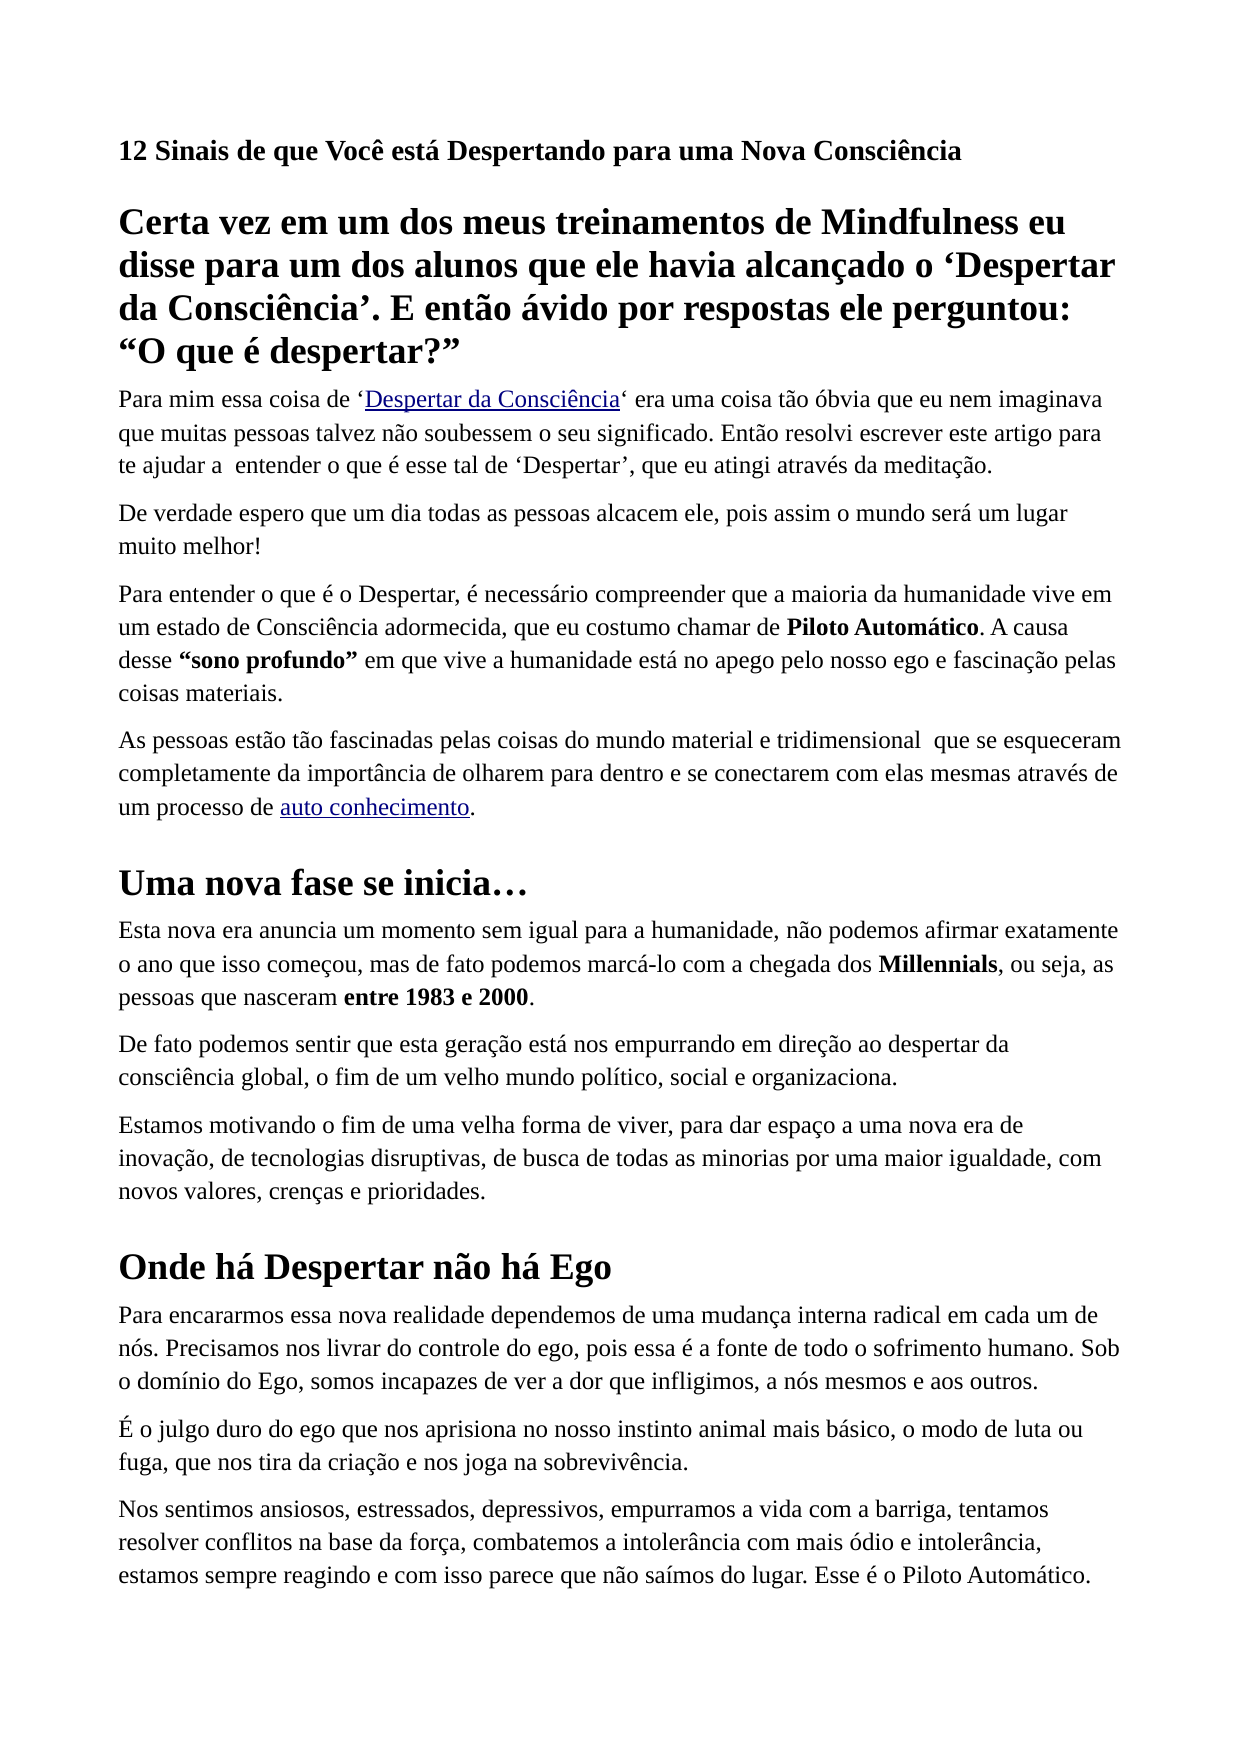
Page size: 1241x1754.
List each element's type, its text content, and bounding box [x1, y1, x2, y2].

text As pessoas estão tão fascinadas pelas coisas do mundo material e tridimensional que se esqueceram completamente da importância de olharem para dentro e se conectarem com elas mesmas através de um processo de auto conhecimento. [118, 726, 1122, 820]
subtitle Onde há Despertar não há Ego [118, 1244, 1122, 1287]
text Estamos motivando o fim de uma velha forma de viver, para dar espaço a uma nova era de inovação, de tecnologias disruptivas, de busca de todas as minorias por uma maior igualdade, com novos valores, crenças e prioridades. [118, 1110, 1122, 1205]
text Esta nova era anuncia um momento sem igual para a humanidade, não podemos afirmar exatamente o ano que isso começou, mas de fato podemos marcá-lo com a chegada dos Millennials, ou seja, as pessoas que nasceram entre 1983 e 2000. [118, 916, 1122, 1010]
subtitle 12 Sinais de que Você está Despertando para uma Nova Consciência [118, 133, 1122, 166]
subtitle Certa vez em um dos meus treinamentos de Mindfulness eu disse para um dos alunos que ele havia alcançado o ‘Despertar da Consciência’. E então ávido por respostas ele perguntou: “O que é despertar?” [118, 199, 1122, 372]
text Para mim essa coisa de ‘Despertar da Consciência‘ era uma coisa tão óbvia que eu nem imaginava que muitas pessoas talvez não soubessem o seu significado. Então resolvi escrever este artigo para te ajudar a entender o que é esse tal de ‘Despertar’, que eu atingi através da meditação. [118, 384, 1122, 479]
text Para encararmos essa nova realidade dependemos de uma mudança interna radical em cada um de nós. Precisamos nos livrar do controle do ego, pois essa é a fonte de todo o sofrimento humano. Sob o domínio do Ego, somos incapazes de ver a dor que infligimos, a nós mesmos e aos outros. [118, 1300, 1122, 1395]
subtitle Uma nova fase se inicia… [118, 860, 1122, 903]
text Para entender o que é o Despertar, é necessário compreender que a maioria da humanidade vive em um estado de Consciência adormecida, que eu costumo chamar de Piloto Automático. A causa desse “sono profundo” em que vive a humanidade está no apego pelo nosso ego e fascinação pelas coisas materiais. [118, 579, 1122, 707]
text É o julgo duro do ego que nos aprisiona no nosso instinto animal mais básico, o modo de luta ou fuga, que nos tira da criação e nos joga na sobrevivência. [118, 1414, 1122, 1475]
text Nos sentimos ansiosos, estressados, depressivos, empurramos a vida com a barriga, tentamos resolver conflitos na base da força, combatemos a intolerância com mais ódio e intolerância, estamos sempre reagindo e com isso parece que não saímos do lugar. Esse é o Piloto Automático. [118, 1494, 1122, 1589]
text De verdade espero que um dia todas as pessoas alcacem ele, pois assim o mundo será um lugar muito melhor! [118, 498, 1122, 560]
text De fato podemos sentir que esta geração está nos empurrando em direção ao despertar da consciência global, o fim de um velho mundo político, social e organizaciona. [118, 1029, 1122, 1091]
